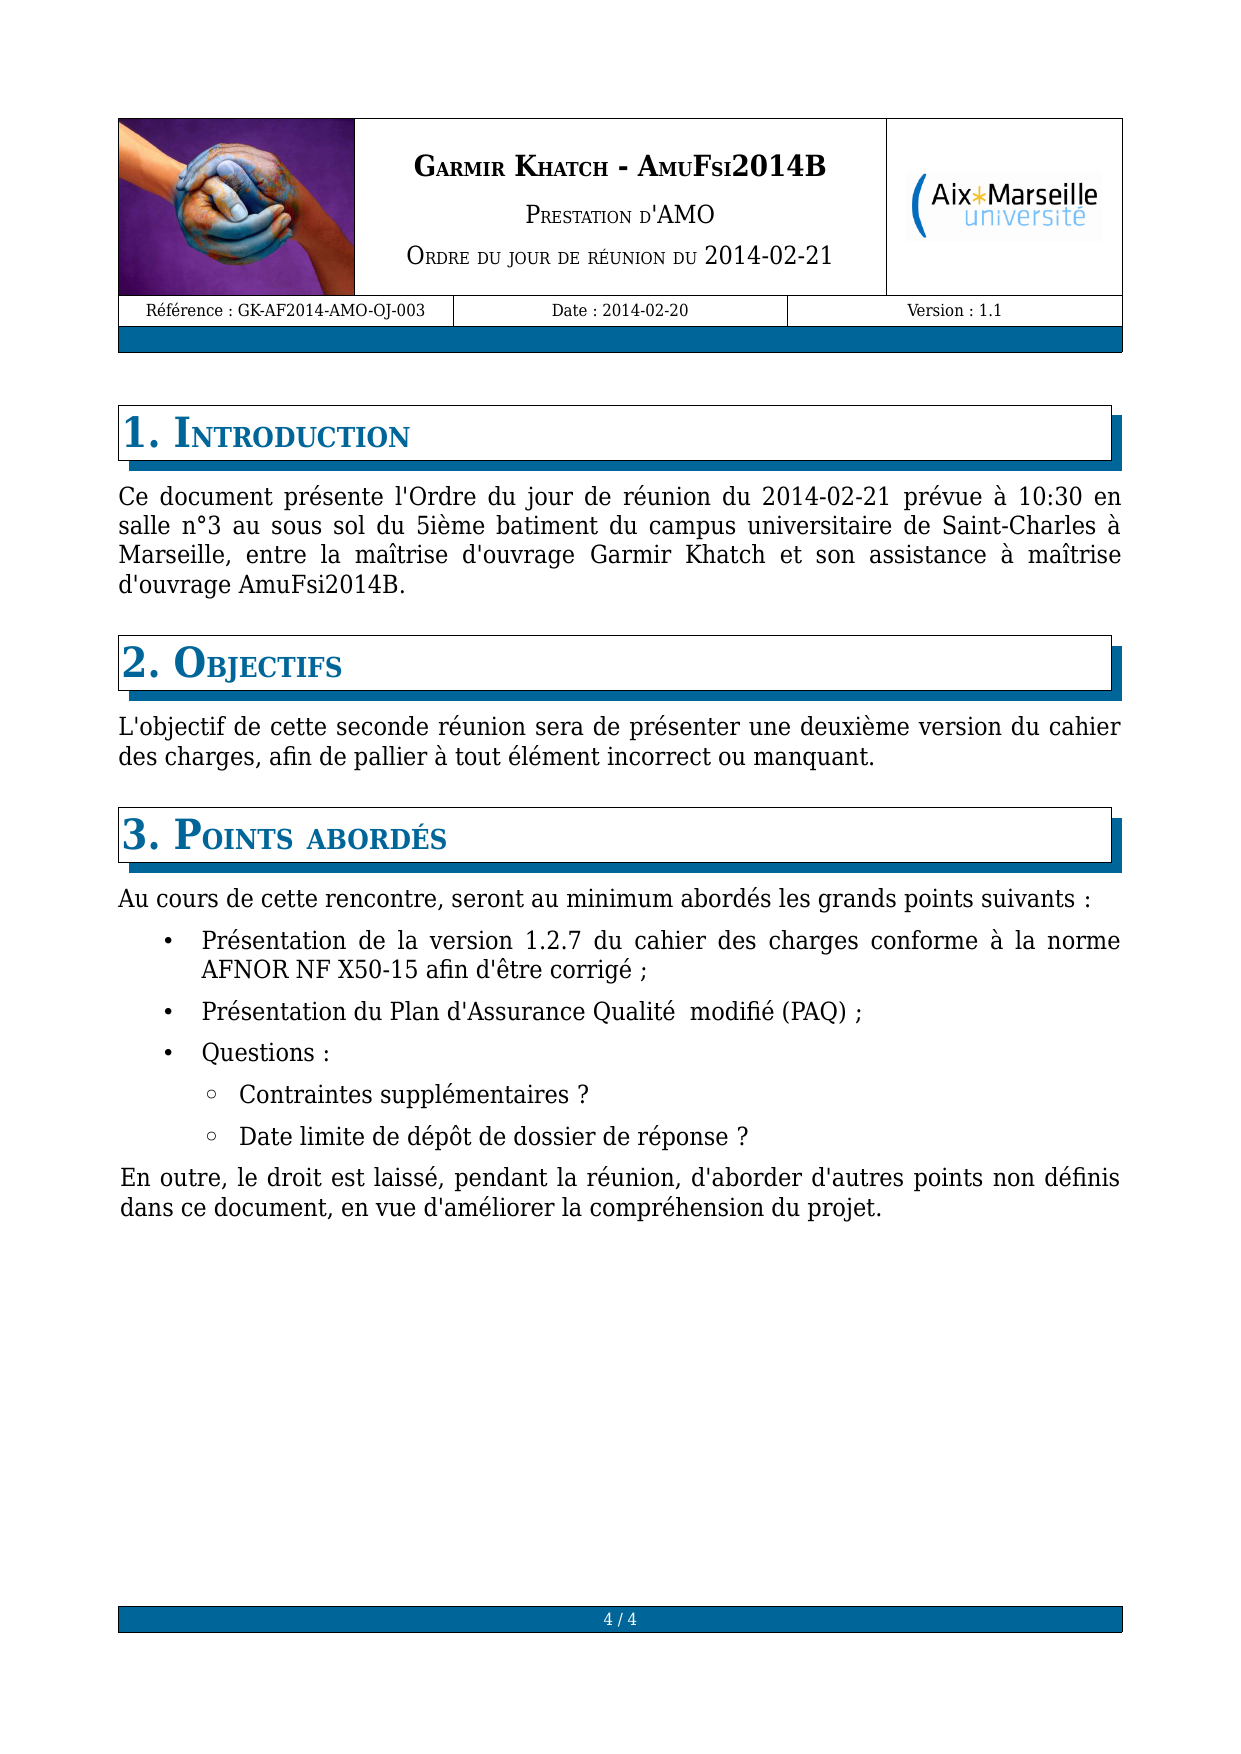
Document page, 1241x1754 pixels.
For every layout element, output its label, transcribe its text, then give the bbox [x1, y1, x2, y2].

text L'objectif de cette seconde réunion sera de présenter une deuxième version du cahier des charges, afin de pallier à tout élément incorrect ou manquant. [118, 712, 1122, 771]
subtitle Objectifs [119, 636, 1111, 690]
text Ce document présente l'Ordre du jour de réunion du 2014-02-21 prévue à 10:30 en salle n°3 au sous sol du 5ième batiment du campus universitaire de Saint-Charles à Marseille, entre la maîtrise d'ouvrage Garmir Khatch et son assistance à maîtrise d'ouvrage AmuFsi2014B. [118, 482, 1122, 599]
text Au cours de cette rencontre, seront au minimum abordés les grands points suivants : [118, 884, 1122, 913]
list Questions : [164, 1038, 1122, 1068]
list Présentation de la version 1.2.7 du cahier des charges conforme à la norme AFNOR NF X50-15 afin d'être corrigé ; [164, 926, 1122, 984]
subtitle Introduction [119, 406, 1111, 460]
subtitle Points abordés [119, 808, 1111, 862]
list En outre, le droit est laissé, pendant la réunion, d'aborder d'autres points non définis dans ce document, en vue d'améliorer la compréhension du projet. [82, 1163, 1122, 1222]
list Contraintes supplémentaires ? [201, 1080, 1122, 1109]
list Date limite de dépôt de dossier de réponse ? [201, 1122, 1122, 1151]
list Présentation du Plan d'Assurance Qualité modifié (PAQ) ; [164, 997, 1122, 1026]
picture [887, 126, 1122, 288]
picture [119, 119, 354, 295]
